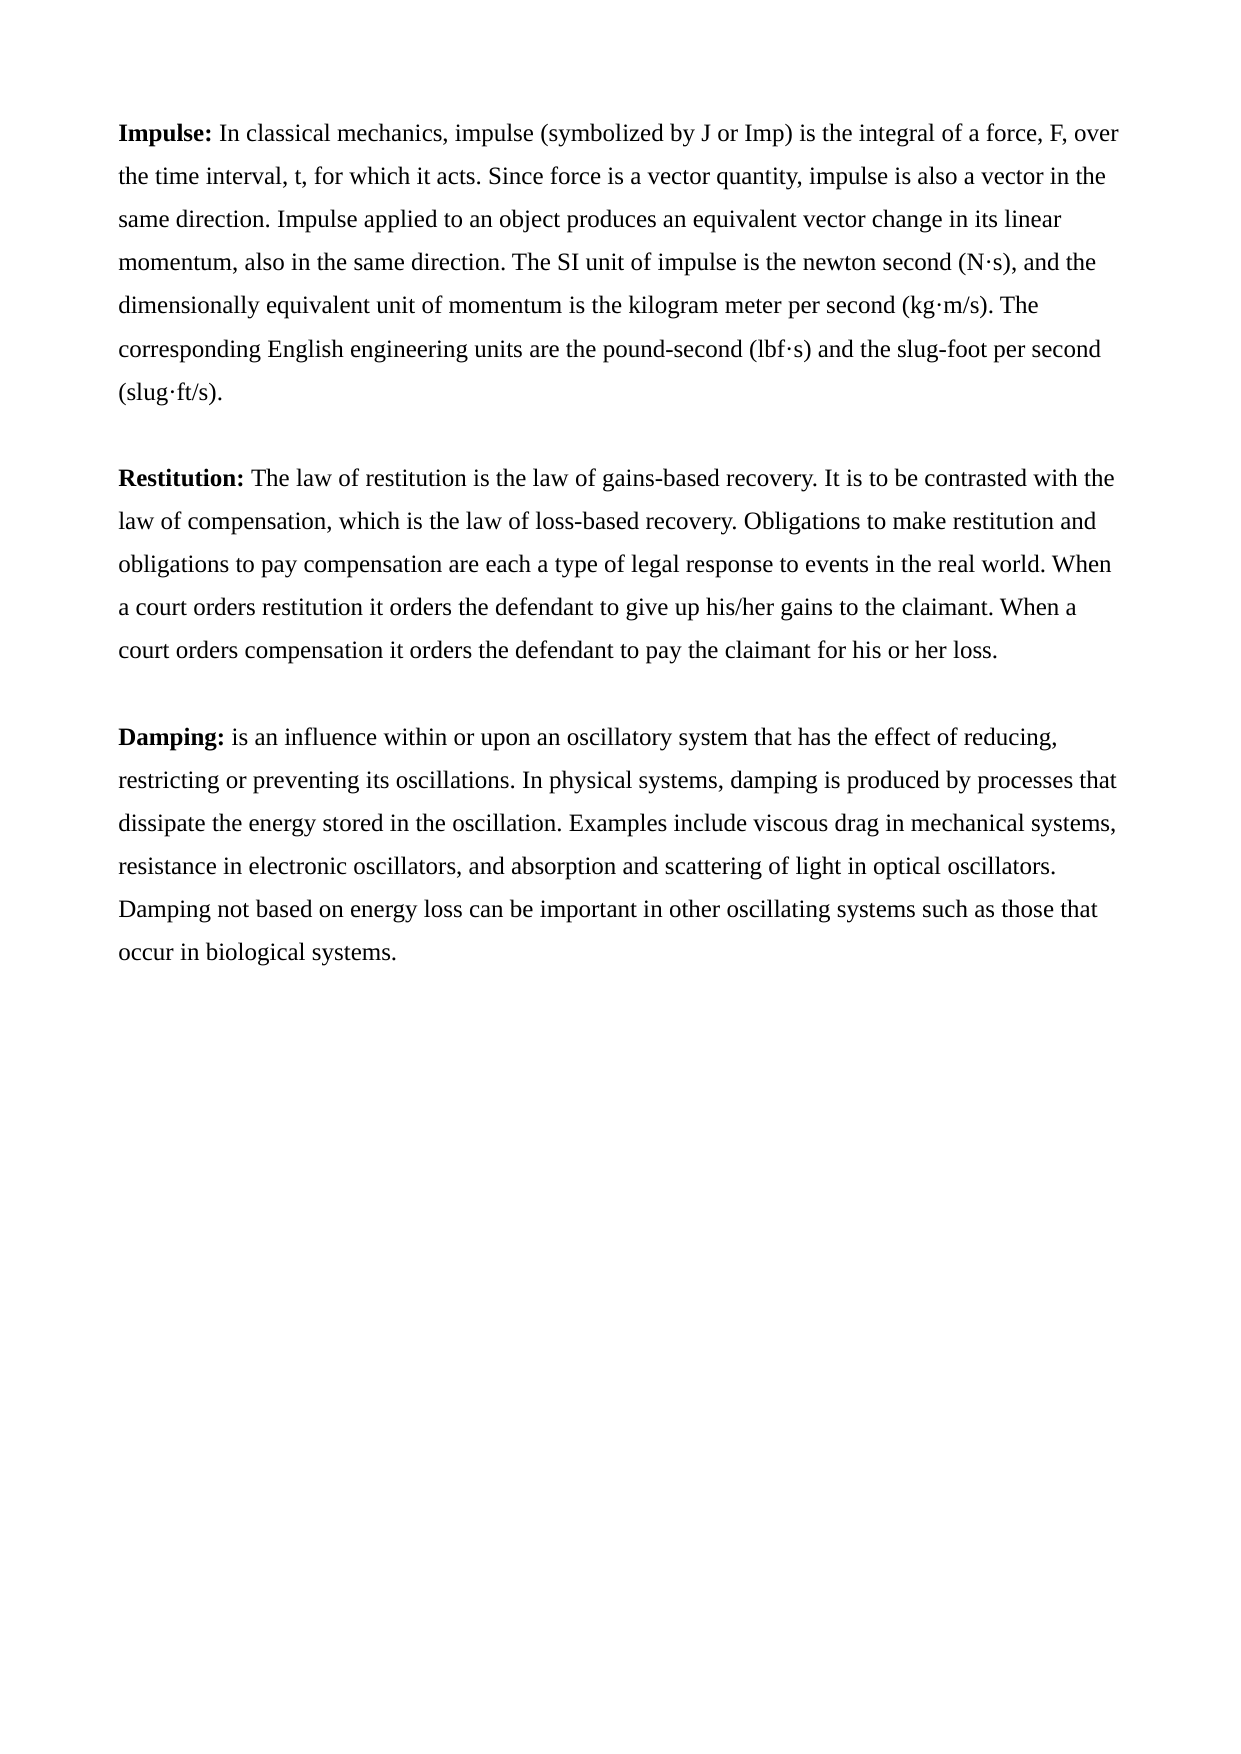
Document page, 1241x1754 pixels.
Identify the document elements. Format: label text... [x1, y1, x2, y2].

text Restitution: The law of restitution is the law of gains-based recovery. It is to be contrasted with the law of compensation, which is the law of loss-based recovery. Obligations to make restitution and obligations to pay compensation are each a type of legal response to events in the real world. When a court orders restitution it orders the defendant to give up his/her gains to the claimant. When a court orders compensation it orders the defendant to pay the claimant for his or her loss. [118, 463, 1122, 664]
text Impulse: In classical mechanics, impulse (symbolized by J or Imp) is the integral of a force, F, over the time interval, t, for which it acts. Since force is a vector quantity, impulse is also a vector in the same direction. Impulse applied to an object produces an equivalent vector change in its linear momentum, also in the same direction. The SI unit of impulse is the newton second (N·s), and the dimensionally equivalent unit of momentum is the kilogram meter per second (kg·m/s). The corresponding English engineering units are the pound-second (lbf·s) and the slug-foot per second (slug·ft/s). [118, 118, 1122, 406]
text Damping: is an influence within or upon an oscillatory system that has the effect of reducing, restricting or preventing its oscillations. In physical systems, damping is produced by processes that dissipate the energy stored in the oscillation. Examples include viscous drag in mechanical systems, resistance in electronic oscillators, and absorption and scattering of light in optical oscillators. Damping not based on energy loss can be important in other oscillating systems such as those that occur in biological systems. [118, 722, 1122, 966]
